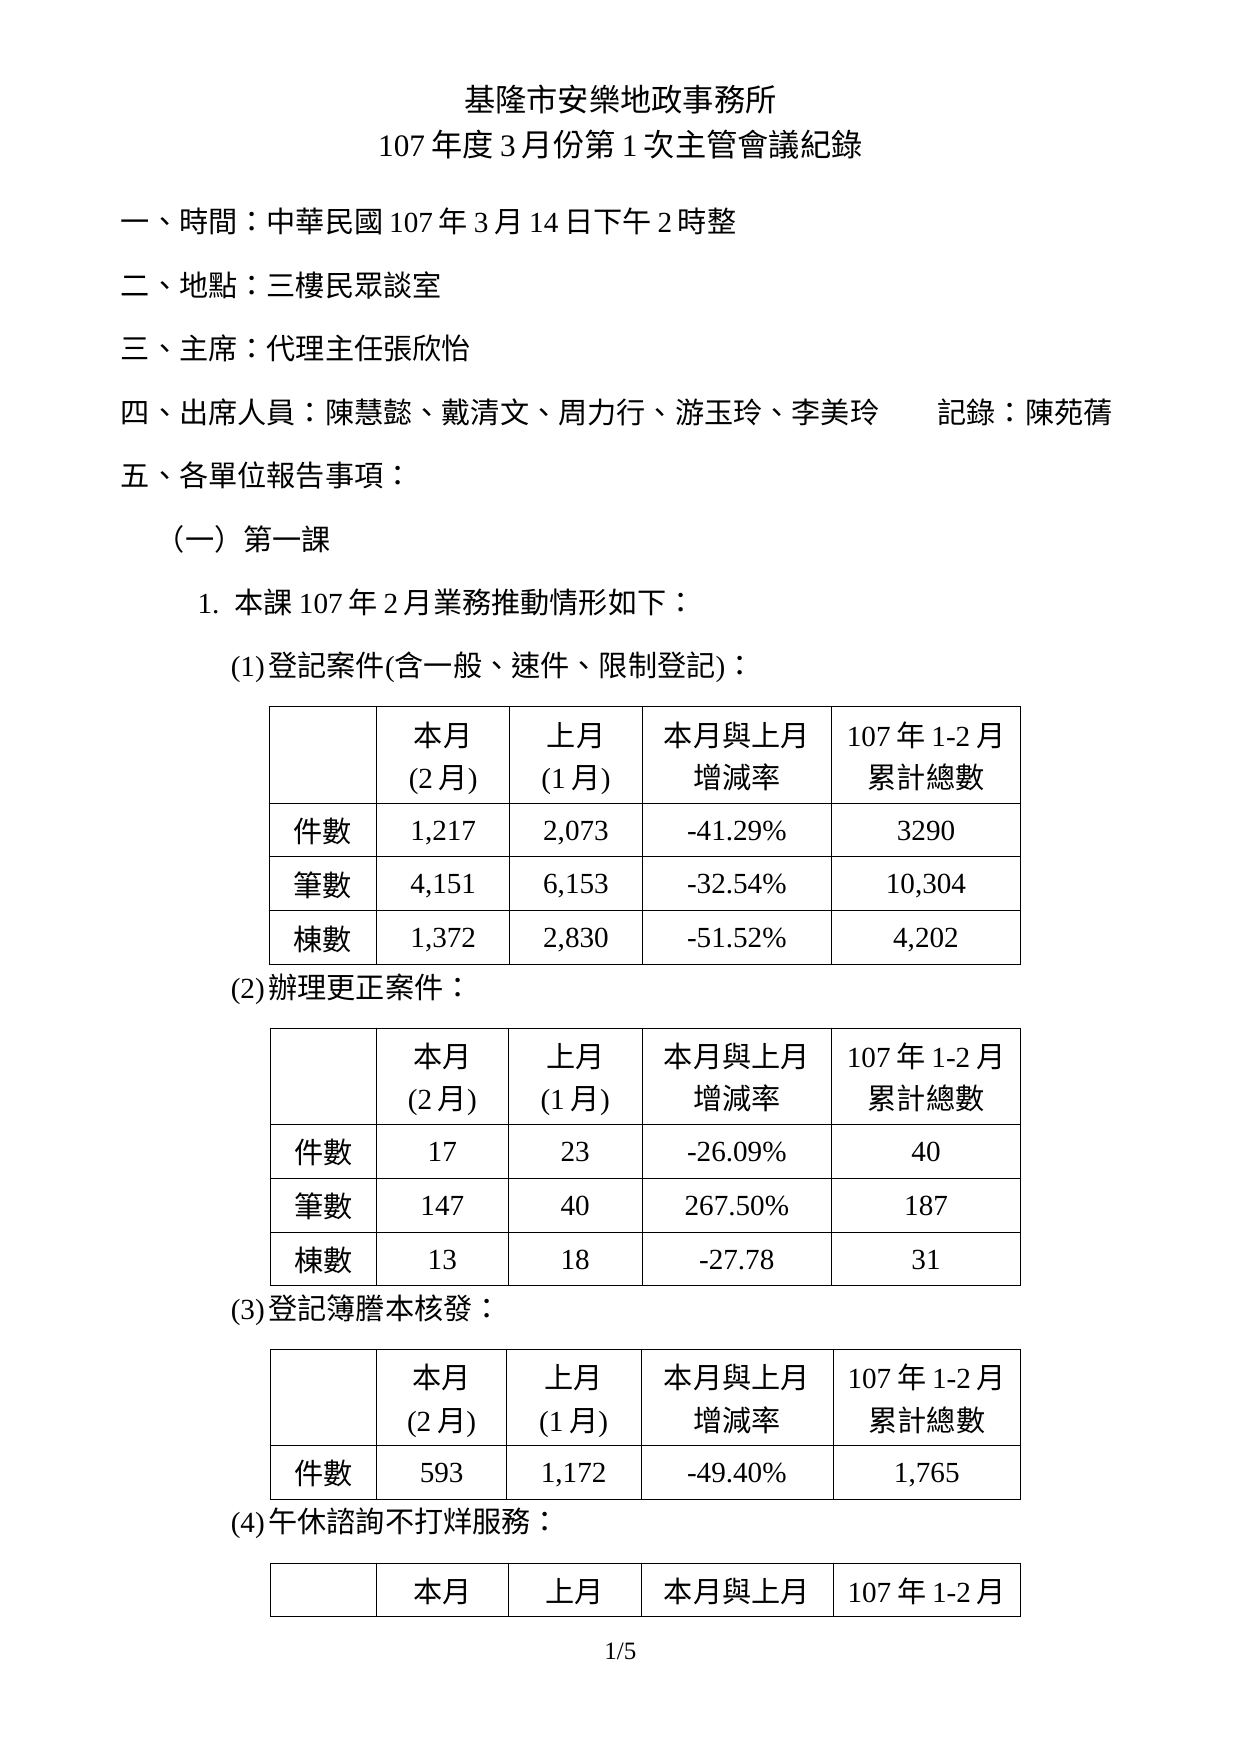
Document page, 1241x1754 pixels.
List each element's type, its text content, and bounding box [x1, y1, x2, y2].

list 各單位報告事項： [119, 453, 1122, 495]
table_cell -26.09% [643, 1125, 831, 1178]
table_cell 4,151 [377, 857, 509, 910]
table_header 上月 (1月) [510, 707, 642, 803]
table_header 本月 (2月) [377, 1350, 506, 1445]
table_header 本月 [377, 1564, 508, 1616]
text 基隆市安樂地政事務所 [118, 75, 1122, 120]
table_cell 18 [509, 1233, 642, 1285]
table_cell 2,830 [510, 911, 642, 964]
table_header 107年1-2月累計總數 [834, 1350, 1020, 1445]
list 時間：中華民國107年3月14日下午2時整 [119, 199, 1122, 241]
table_header 本月 (2月) [377, 707, 509, 803]
table_header 本月 (2月) [377, 1029, 508, 1124]
table_header 上月 (1月) [509, 1029, 642, 1124]
table_header [271, 1564, 376, 1616]
table_header [271, 1350, 376, 1445]
table_cell 件數 [270, 804, 376, 856]
list 登記簿謄本核發： [231, 1286, 1122, 1328]
table_header 上月 (1月) [507, 1350, 641, 1445]
table_cell 3290 [832, 804, 1020, 856]
table_header 本月與上月 增減率 [643, 1029, 831, 1124]
table_cell 筆數 [270, 857, 376, 910]
table_cell 4,202 [832, 911, 1020, 964]
table_cell 件數 [271, 1446, 376, 1499]
list 第一課 [156, 516, 1122, 558]
table_cell -49.40% [642, 1446, 833, 1499]
table_header 上月 [509, 1564, 641, 1616]
table_cell 147 [377, 1179, 508, 1232]
table_header 本月與上月 [642, 1564, 833, 1616]
list 本課107年2月業務推動情形如下： [197, 579, 1122, 622]
table_cell 筆數 [271, 1179, 376, 1232]
table_cell 23 [509, 1125, 642, 1178]
table_cell 40 [509, 1179, 642, 1232]
list 主席：代理主任張欣怡 [119, 326, 1122, 368]
list 地點：三樓民眾談室 [119, 262, 1122, 305]
table_cell -27.78 [643, 1233, 831, 1285]
table_cell 棟數 [270, 911, 376, 964]
table_cell -41.29% [643, 804, 831, 856]
list 登記案件(含一般、速件、限制登記)： [231, 643, 1122, 685]
table_cell 2,073 [510, 804, 642, 856]
table_cell 1,765 [834, 1446, 1020, 1499]
table_cell 棟數 [271, 1233, 376, 1285]
list 午休諮詢不打烊服務： [231, 1499, 1122, 1541]
table_header 本月與上月 增減率 [642, 1350, 833, 1445]
table_cell -32.54% [643, 857, 831, 910]
table_cell 593 [377, 1446, 506, 1499]
table_cell 13 [377, 1233, 508, 1285]
table_cell 1,172 [507, 1446, 641, 1499]
table_header 本月與上月 增減率 [643, 707, 831, 803]
list 出席人員：陳慧懿、戴清文、周力行、游玉玲、李美玲 記錄：陳苑蒨 [119, 389, 1122, 432]
table_header [271, 1029, 376, 1124]
table_cell 10,304 [832, 857, 1020, 910]
table_cell 件數 [271, 1125, 376, 1178]
table_cell 6,153 [510, 857, 642, 910]
table_cell 187 [832, 1179, 1020, 1232]
table_cell 1,217 [377, 804, 509, 856]
text 107年度3月份第1次主管會議紀錄 [118, 120, 1122, 165]
table_header 107年1-2月累計總數 [832, 1029, 1020, 1124]
table_cell 40 [832, 1125, 1020, 1178]
table_cell -51.52% [643, 911, 831, 964]
list 辦理更正案件： [231, 964, 1122, 1007]
table_header 107年1-2月累計總數 [832, 707, 1020, 803]
table_cell 17 [377, 1125, 508, 1178]
table_header [270, 707, 376, 803]
table_cell 31 [832, 1233, 1020, 1285]
table_header 107年1-2月 [834, 1564, 1020, 1616]
table_cell 1,372 [377, 911, 509, 964]
table_cell 267.50% [643, 1179, 831, 1232]
